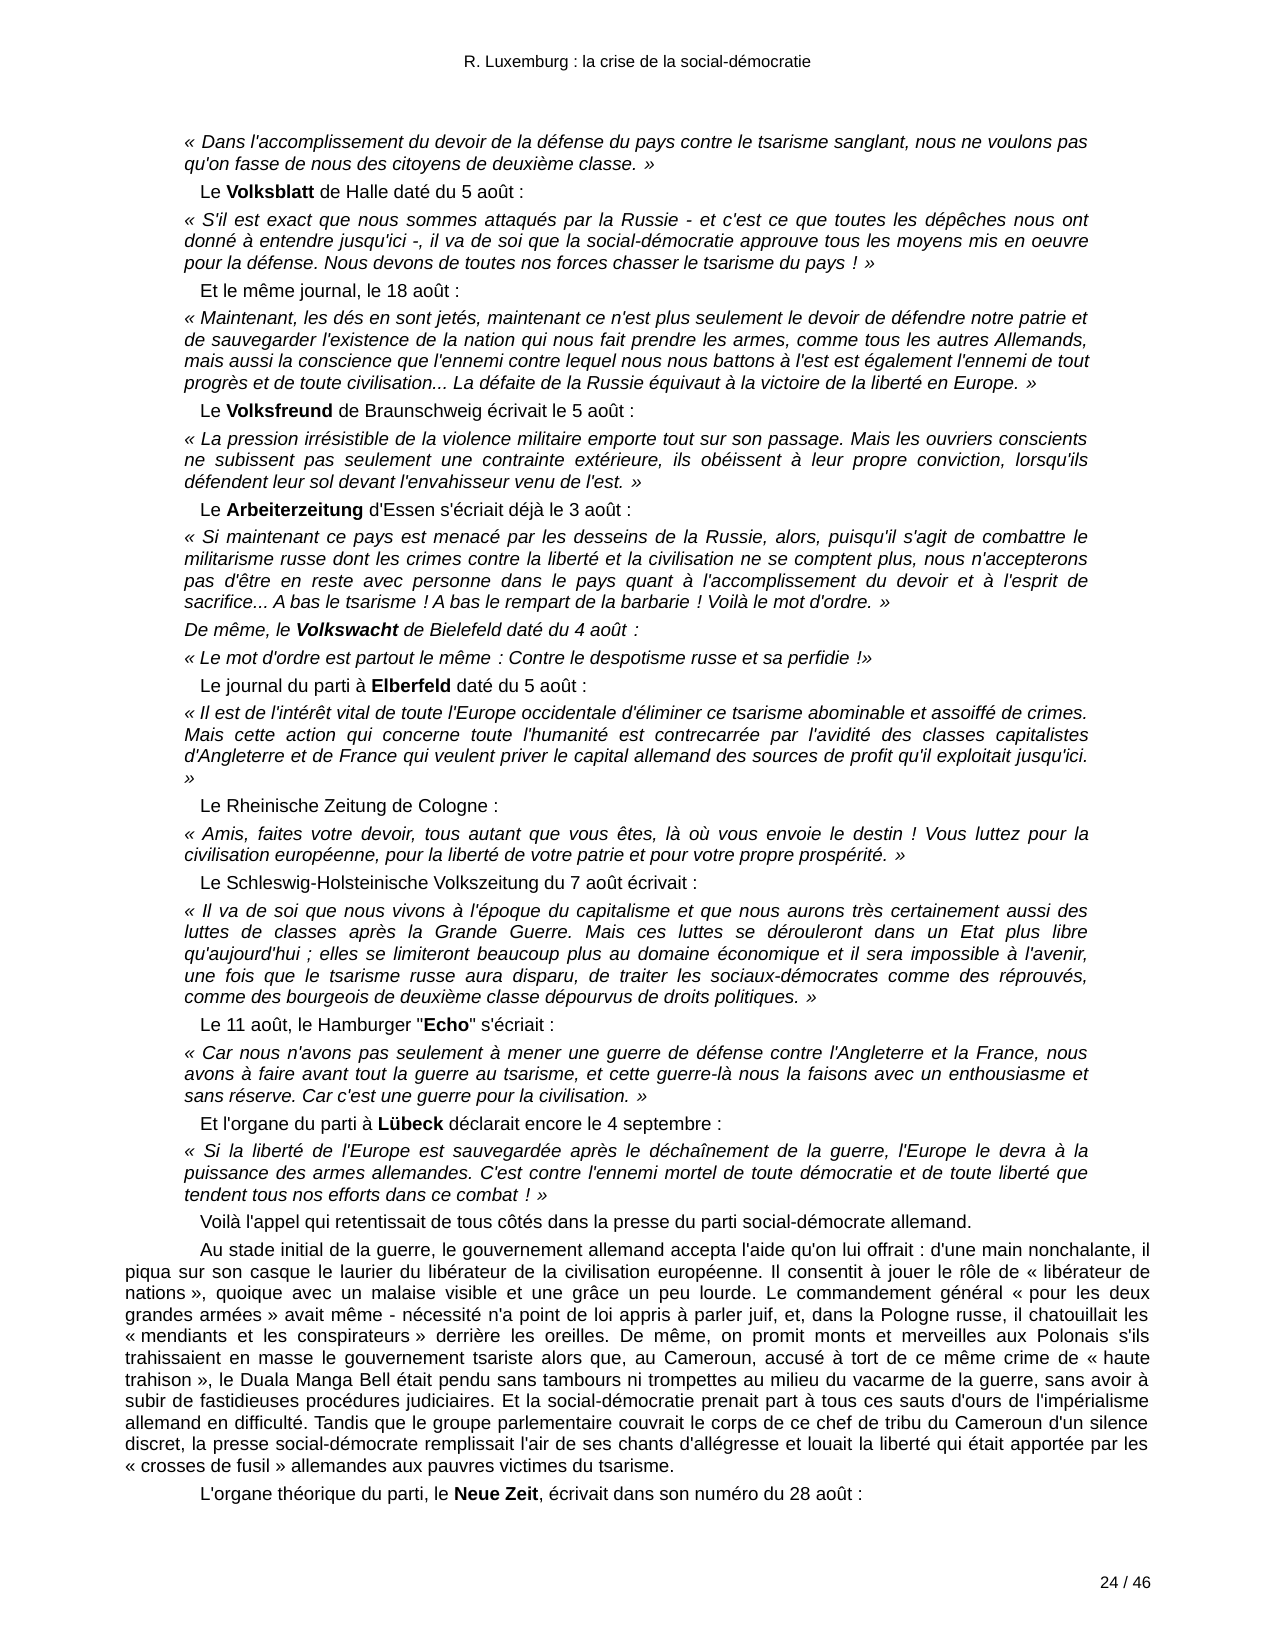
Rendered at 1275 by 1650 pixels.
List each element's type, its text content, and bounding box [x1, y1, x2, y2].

text « Si la liberté de l'Europe est sauvegardée après le déchaînement de la guerre, l'Europe le devra à la puissance des armes allemandes. C'est contre l'ennemi mortel de toute démocratie et de toute liberté que tendent tous nos efforts dans ce combat ! » [184, 1140, 1091, 1205]
text De même, le Volkswacht de Bielefeld daté du 4 août : [184, 619, 1091, 640]
text Et le même journal, le 18 août : [125, 279, 1150, 301]
text « Maintenant, les dés en sont jetés, maintenant ce n'est plus seulement le devoir de défendre notre patrie et de sauvegarder l'existence de la nation qui nous fait prendre les armes, comme tous les autres Allemands, mais aussi la conscience que l'ennemi contre lequel nous nous battons à l'est est également l'ennemi de tout progrès et de toute civilisation... La défaite de la Russie équivaut à la victoire de la liberté en Europe. » [184, 307, 1091, 393]
text Et l'organe du parti à Lübeck déclarait encore le 4 septembre : [125, 1112, 1150, 1134]
text Voilà l'appel qui retentissait de tous côtés dans la presse du parti social-démocrate allemand. [125, 1211, 1150, 1233]
text L'organe théorique du parti, le Neue Zeit, écrivait dans son numéro du 28 août : [125, 1482, 1150, 1504]
text Le Volksfreund de Braunschweig écrivait le 5 août : [125, 400, 1150, 421]
text Le Arbeiterzeitung d'Essen s'écriait déjà le 3 août : [125, 498, 1150, 520]
text « La pression irrésistible de la violence militaire emporte tout sur son passage. Mais les ouvriers conscients ne subissent pas seulement une contrainte extérieure, ils obéissent à leur propre conviction, lorsqu'ils défendent leur sol devant l'envahisseur venu de l'est. » [184, 427, 1091, 492]
text Le Schleswig-Holsteinische Volkszeitung du 7 août écrivait : [125, 872, 1150, 893]
text « Amis, faites votre devoir, tous autant que vous êtes, là où vous envoie le destin ! Vous luttez pour la civilisation européenne, pour la liberté de votre patrie et pour votre propre prospérité. » [184, 822, 1091, 866]
text « Le mot d'ordre est partout le même : Contre le despotisme russe et sa perfidie !» [184, 647, 1091, 668]
text « Car nous n'avons pas seulement à mener une guerre de défense contre l'Angleterre et la France, nous avons à faire avant tout la guerre au tsarisme, et cette guerre-là nous la faisons avec un enthousiasme et sans réserve. Car c'est une guerre pour la civilisation. » [184, 1042, 1091, 1106]
text Le Rheinische Zeitung de Cologne : [125, 795, 1150, 816]
text « Dans l'accomplissement du devoir de la défense du pays contre le tsarisme sanglant, nous ne voulons pas qu'on fasse de nous des citoyens de deuxième classe. » [184, 131, 1091, 174]
text Le journal du parti à Elberfeld daté du 5 août : [125, 674, 1150, 696]
text Le 11 août, le Hamburger "Echo" s'écriait : [125, 1014, 1150, 1035]
text Le Volksblatt de Halle daté du 5 août : [125, 181, 1150, 202]
text « Il est de l'intérêt vital de toute l'Europe occidentale d'éliminer ce tsarisme abominable et assoiffé de crimes. Mais cette action qui concerne toute l'humanité est contrecarrée par l'avidité des classes capitalistes d'Angleterre et de France qui veulent priver le capital allemand des sources de profit qu'il exploitait jusqu'ici. » [184, 702, 1091, 788]
text « S'il est exact que nous sommes attaqués par la Russie - et c'est ce que toutes les dépêches nous ont donné à entendre jusqu'ici -, il va de soi que la social-démocratie approuve tous les moyens mis en oeuvre pour la défense. Nous devons de toutes nos forces chasser le tsarisme du pays ! » [184, 208, 1091, 273]
text « Si maintenant ce pays est menacé par les desseins de la Russie, alors, puisqu'il s'agit de combattre le militarisme russe dont les crimes contre la liberté et la civilisation ne se comptent plus, nous n'accepterons pas d'être en reste avec personne dans le pays quant à l'accomplissement du devoir et à l'esprit de sacrifice... A bas le tsarisme ! A bas le rempart de la barbarie ! Voilà le mot d'ordre. » [184, 526, 1091, 612]
text « Il va de soi que nous vivons à l'époque du capitalisme et que nous aurons très certainement aussi des luttes de classes après la Grande Guerre. Mais ces luttes se dérouleront dans un Etat plus libre qu'aujourd'hui ; elles se limiteront beaucoup plus au domaine économique et il sera impossible à l'avenir, une fois que le tsarisme russe aura disparu, de traiter les sociaux-démocrates comme des réprouvés, comme des bourgeois de deuxième classe dépourvus de droits politiques. » [184, 900, 1091, 1007]
text Au stade initial de la guerre, le gouvernement allemand accepta l'aide qu'on lui offrait : d'une main nonchalante, il piqua sur son casque le laurier du libérateur de la civilisation européenne. Il consentit à jouer le rôle de « libérateur de nations », quoique avec un malaise visible et une grâce un peu lourde. Le commandement général « pour les deux grandes armées » avait même - nécessité n'a point de loi appris à parler juif, et, dans la Pologne russe, il chatouillait les « mendiants et les conspirateurs » derrière les oreilles. De même, on promit monts et merveilles aux Polonais s'ils trahissaient en masse le gouvernement tsariste alors que, au Cameroun, accusé à tort de ce même crime de « haute trahison », le Duala Manga Bell était pendu sans tambours ni trompettes au milieu du vacarme de la guerre, sans avoir à subir de fastidieuses procédures judiciaires. Et la social-démocratie prenait part à tous ces sauts d'ours de l'impérialisme allemand en difficulté. Tandis que le groupe parlementaire couvrait le corps de ce chef de tribu du Cameroun d'un silence discret, la presse social-démocrate remplissait l'air de ses chants d'allégresse et louait la liberté qui était apportée par les « crosses de fusil » allemandes aux pauvres victimes du tsarisme. [125, 1239, 1150, 1476]
